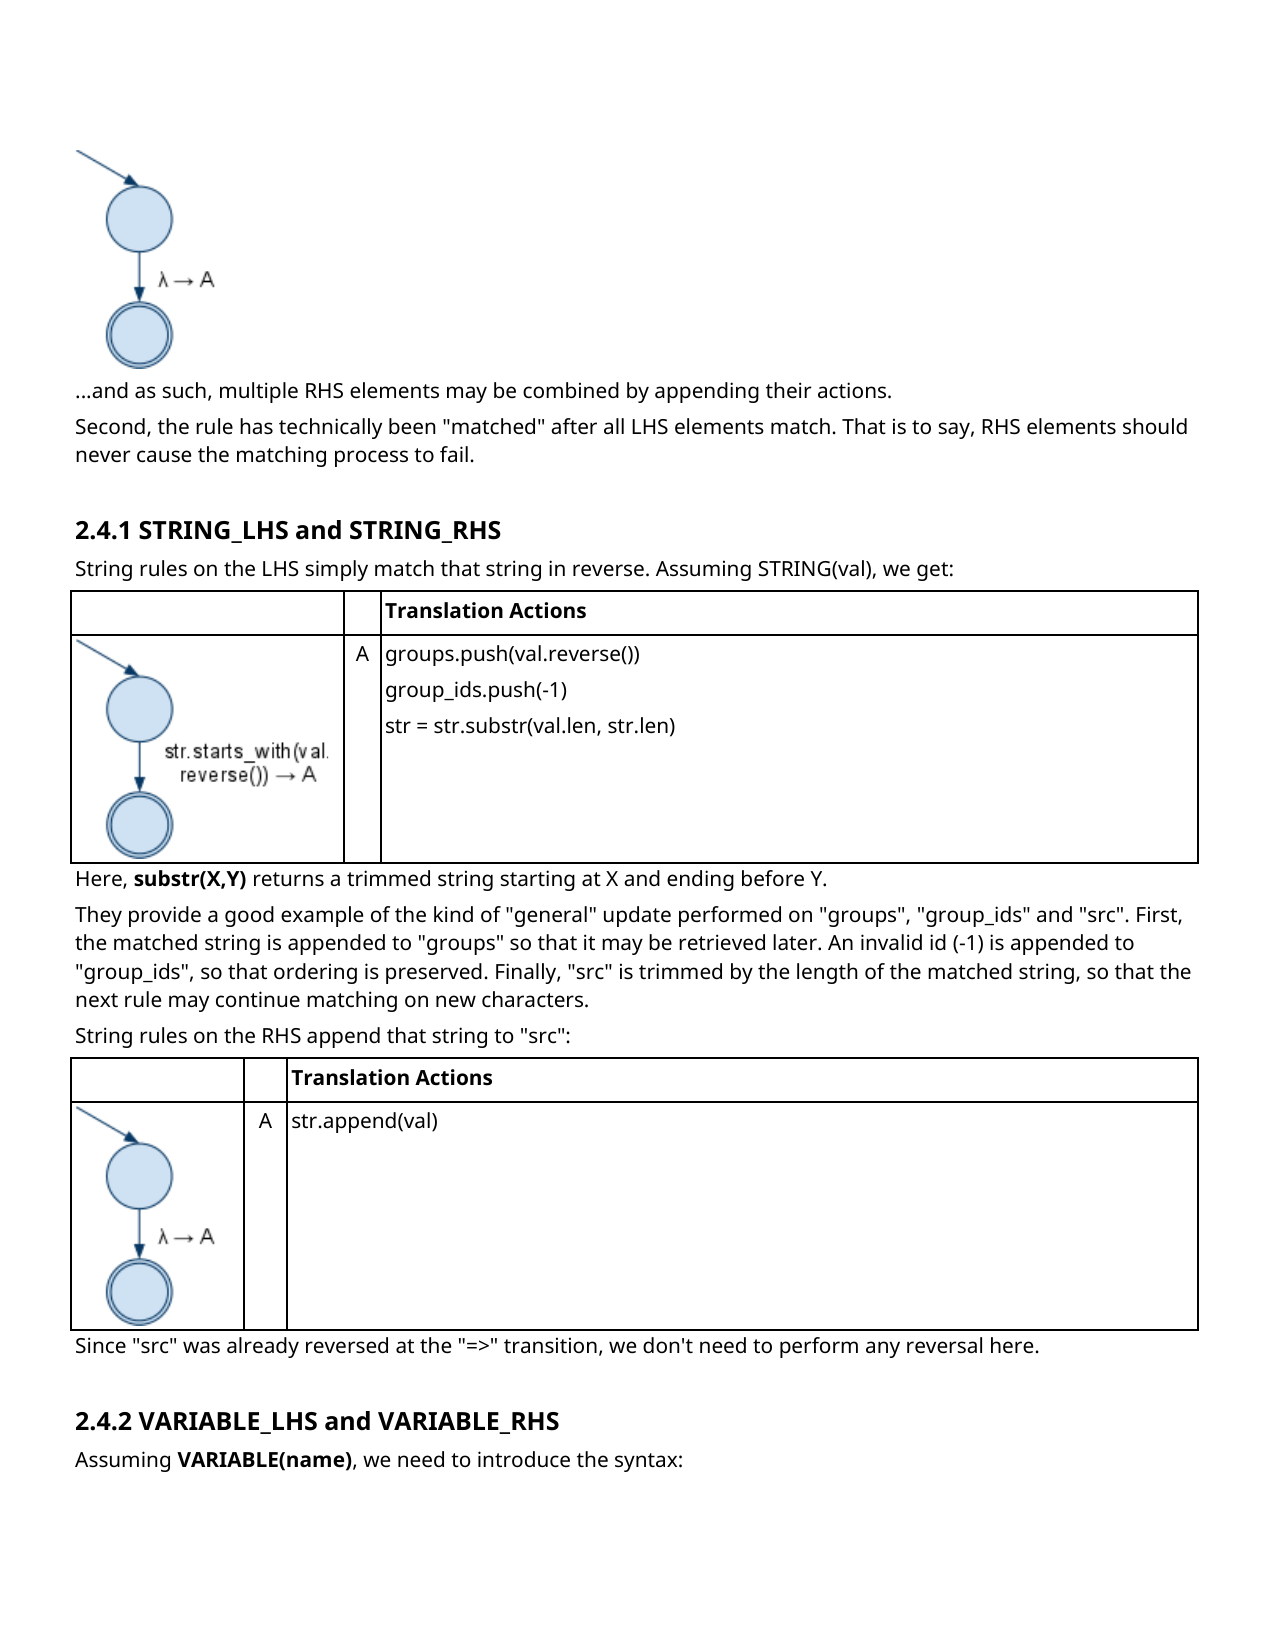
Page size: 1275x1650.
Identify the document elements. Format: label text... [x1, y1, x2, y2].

table_header [72, 592, 343, 634]
text 2.4.1 STRING_LHS and STRING_RHS [75, 512, 1200, 547]
text Second, the rule has technically been "matched" after all LHS elements match. That is to say, RHS elements should never cause the matching process to fail. [75, 412, 1200, 469]
table_cell groups.push(val.reverse()) group_ids.push(-1) str = str.substr(val.len, str.len) [382, 636, 1197, 862]
text ...and as such, multiple RHS elements may be combined by appending their actions. [75, 376, 1200, 405]
picture [75, 1106, 216, 1326]
table_header Translation Actions [382, 592, 1197, 634]
text Here, substr(X,Y) returns a trimmed string starting at X and ending before Y. [75, 864, 1200, 892]
table_cell A [245, 1103, 286, 1329]
text Since "src" was already reversed at the "=>" transition, we don't need to perform any reversal here. [75, 1331, 1200, 1360]
text Assuming VARIABLE(name), we need to introduce the syntax: [75, 1445, 1200, 1473]
text String rules on the LHS simply match that string in reverse. Assuming STRING(val), we get: [75, 554, 1200, 582]
picture [75, 150, 216, 369]
table_header [345, 592, 380, 634]
table_header [72, 1059, 243, 1101]
picture [75, 639, 329, 859]
table_header [245, 1059, 286, 1101]
text They provide a good example of the kind of "general" update performed on "groups", "group_ids" and "src". First, the matched string is appended to "groups" so that it may be retrieved later. An invalid id (-1) is appended to "group_ids", so that ordering is preserved. Finally, "src" is trimmed by the length of the matched string, so that the next rule may continue matching on new characters. [75, 900, 1200, 1014]
table_cell [72, 1103, 243, 1329]
table_header Translation Actions [288, 1059, 1197, 1101]
text String rules on the RHS append that string to "src": [75, 1021, 1200, 1050]
table_cell [72, 636, 343, 862]
table_cell A [345, 636, 380, 862]
text 2.4.2 VARIABLE_LHS and VARIABLE_RHS [75, 1403, 1200, 1437]
table_cell str.append(val) [288, 1103, 1197, 1329]
